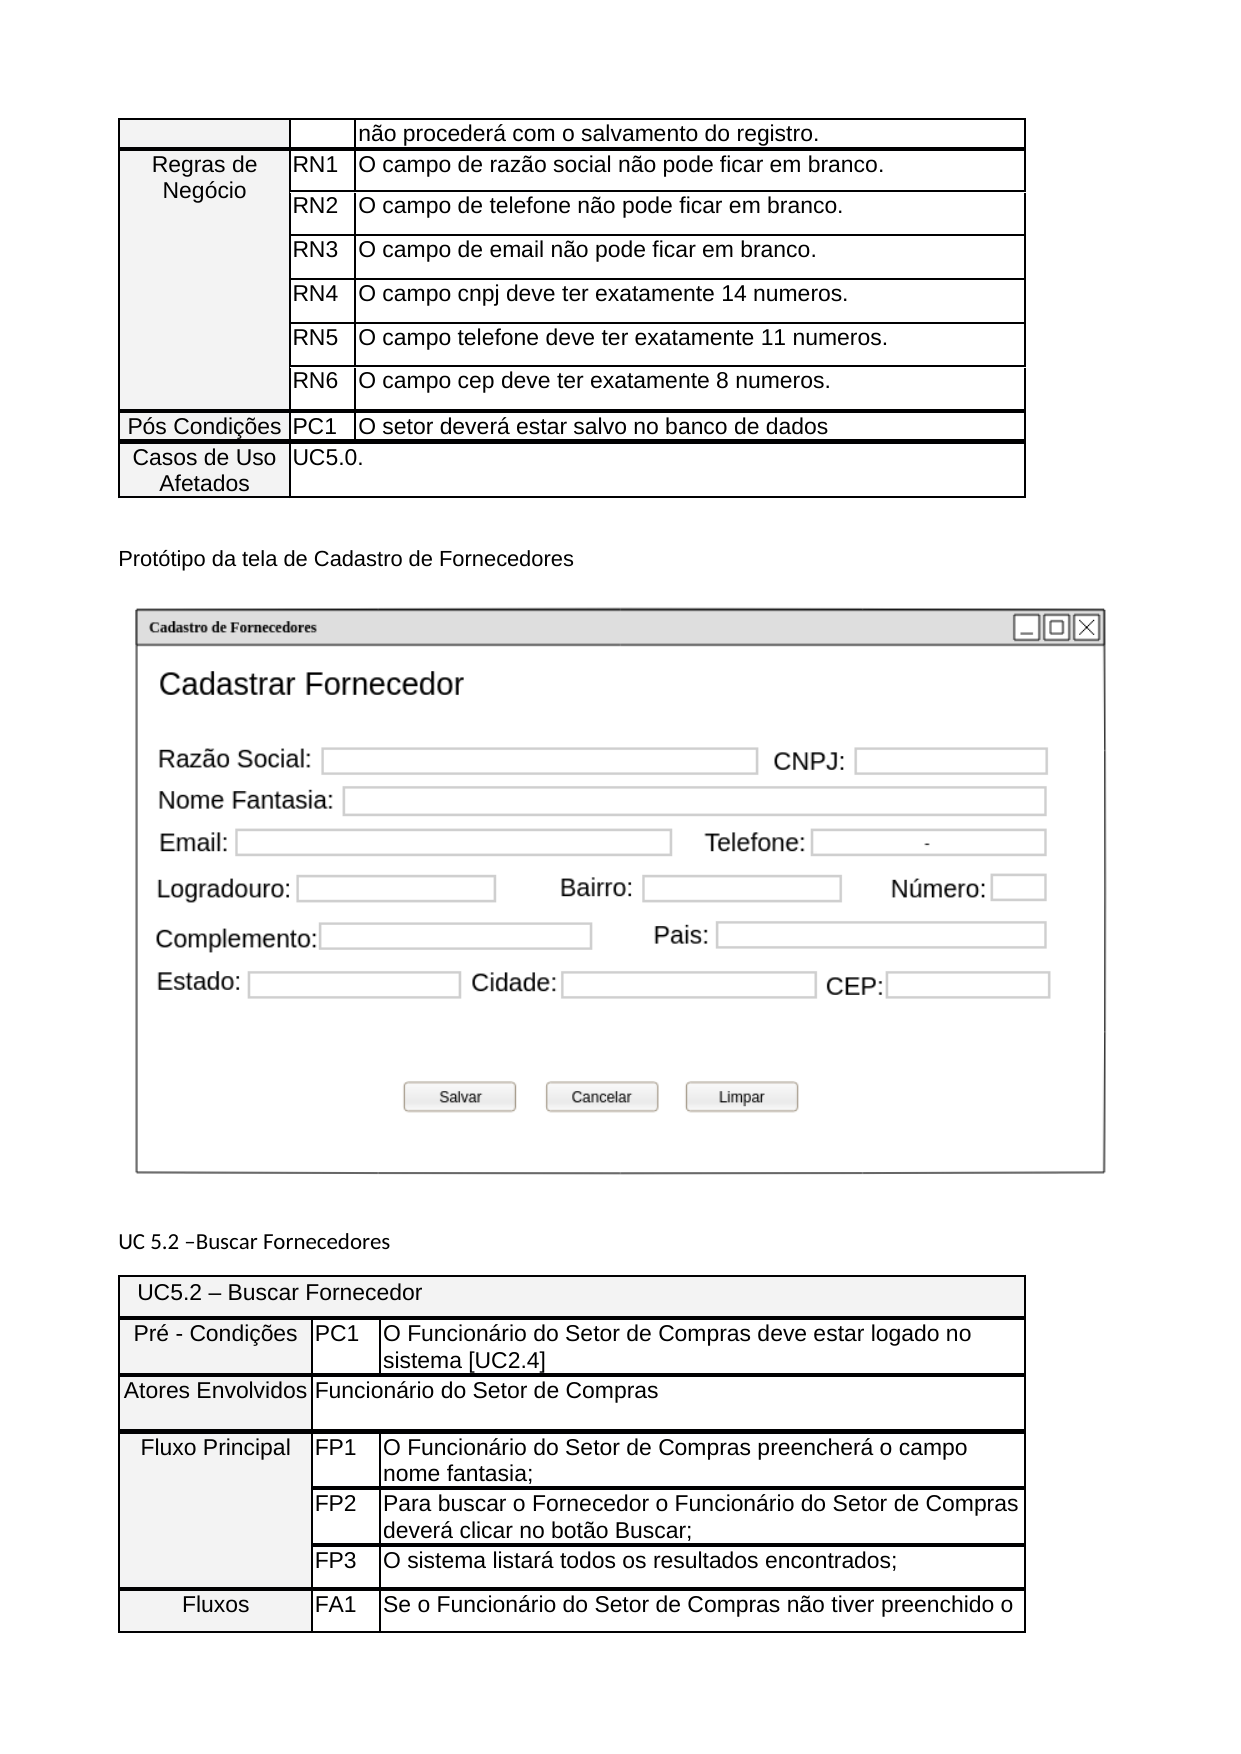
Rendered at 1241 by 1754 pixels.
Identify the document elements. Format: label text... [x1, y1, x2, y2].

table_cell O sistema listará todos os resultados encontrados; [381, 1547, 1024, 1587]
text Protótipo da tela de Cadastro de Fornecedores [118, 546, 1122, 572]
table_cell Funcionário do Setor de Compras [313, 1377, 1024, 1429]
table_cell UC5.0. [291, 444, 1024, 496]
table_cell FP2 [313, 1490, 379, 1543]
table_cell [120, 120, 289, 147]
table_cell Pré - Condições [120, 1320, 311, 1373]
table_cell FP1 [313, 1434, 379, 1486]
table_cell RN4 [291, 280, 354, 322]
table_cell PC1 [313, 1320, 379, 1373]
table_cell Regras de Negócio [120, 151, 289, 409]
picture [118, 591, 1123, 1190]
table_cell O setor deverá estar salvo no banco de dados [356, 413, 1024, 439]
table_cell O campo de email não pode ficar em branco. [356, 236, 1024, 278]
table_cell O campo de razão social não pode ficar em branco. [356, 151, 1024, 190]
table_cell O campo cnpj deve ter exatamente 14 numeros. [356, 280, 1024, 322]
table_cell PC1 [291, 413, 354, 439]
table_cell Atores Envolvidos [120, 1377, 311, 1429]
table_cell O Funcionário do Setor de Compras preencherá o campo nome fantasia; [381, 1434, 1024, 1486]
table_cell FP3 [313, 1547, 379, 1587]
table_cell [291, 120, 354, 147]
table_cell RN3 [291, 236, 354, 278]
table_cell O Funcionário do Setor de Compras deve estar logado no sistema [UC2.4] [381, 1320, 1024, 1373]
table_cell Fluxos [120, 1591, 311, 1631]
table_cell RN2 [291, 193, 354, 234]
table_cell O campo de telefone não pode ficar em branco. [356, 193, 1024, 234]
table_cell RN5 [291, 324, 354, 365]
table_cell O campo cep deve ter exatamente 8 numeros. [356, 368, 1024, 409]
table_cell Se o Funcionário do Setor de Compras não tiver preenchido o [381, 1591, 1024, 1631]
text UC 5.2 –Buscar Fornecedores [118, 1227, 1122, 1255]
table_cell RN1 [291, 151, 354, 190]
table_cell FA1 [313, 1591, 379, 1631]
table_cell Para buscar o Fornecedor o Funcionário do Setor de Compras deverá clicar no botão Buscar; [381, 1490, 1024, 1543]
table_cell não procederá com o salvamento do registro. [356, 120, 1024, 147]
table_cell RN6 [291, 368, 354, 409]
table_header UC5.2 – Buscar Fornecedor [120, 1277, 1024, 1316]
table_cell O campo telefone deve ter exatamente 11 numeros. [356, 324, 1024, 365]
table_cell Pós Condições [120, 413, 289, 439]
table_cell Casos de Uso Afetados [120, 444, 289, 496]
table_cell Fluxo Principal [120, 1434, 311, 1587]
